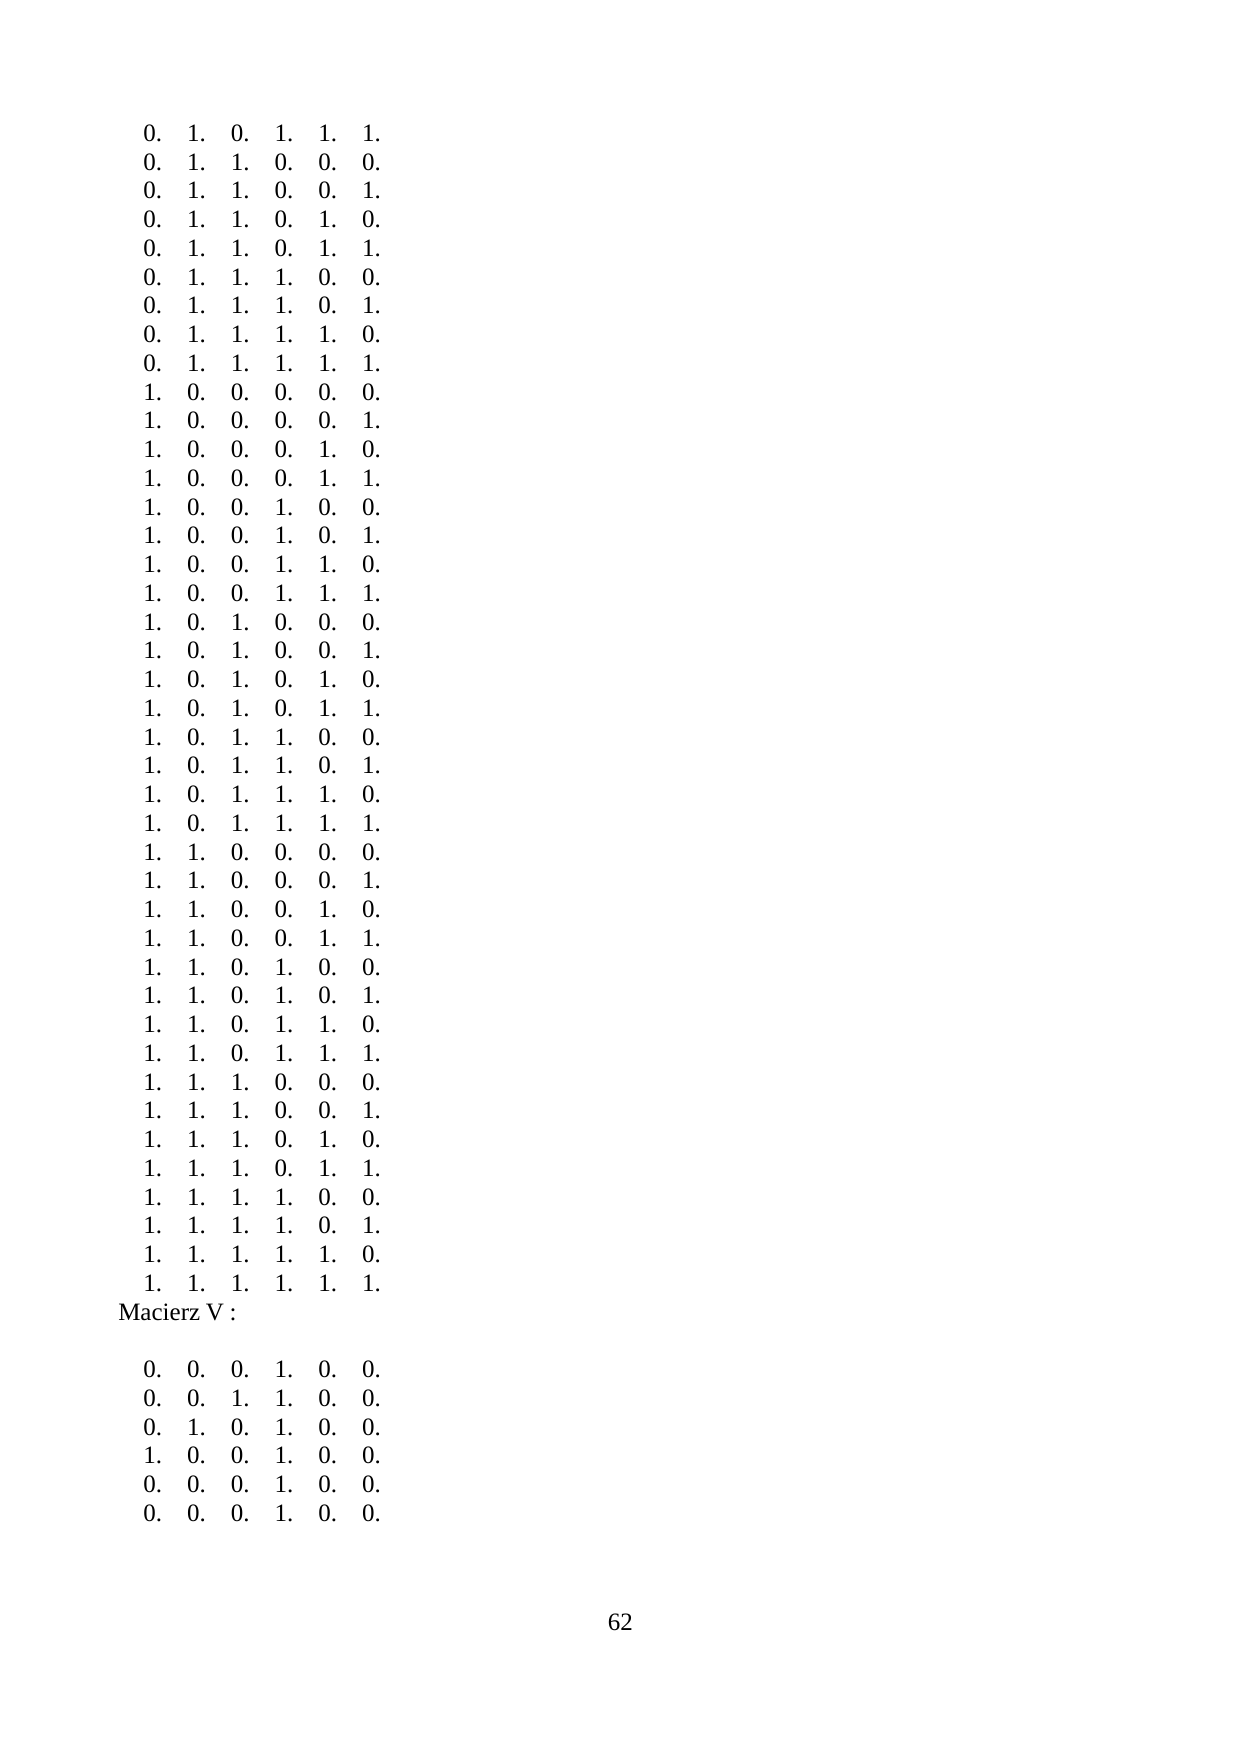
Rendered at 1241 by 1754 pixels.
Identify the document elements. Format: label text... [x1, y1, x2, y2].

text 1. 0. 1. 0. 0. 1. [118, 636, 1122, 664]
text 0. 1. 1. 1. 1. 1. [118, 348, 1122, 377]
text 1. 0. 0. 1. 1. 1. [118, 578, 1122, 607]
text 1. 0. 1. 1. 0. 0. [118, 722, 1122, 751]
text 1. 0. 0. 0. 1. 1. [118, 463, 1122, 492]
text 1. 1. 0. 1. 0. 0. [118, 952, 1122, 981]
text 1. 1. 1. 1. 1. 1. [118, 1268, 1122, 1297]
text 1. 0. 0. 1. 1. 0. [118, 549, 1122, 578]
text 1. 1. 1. 1. 0. 0. [118, 1182, 1122, 1211]
text Macierz V : [118, 1297, 1122, 1326]
text 1. 0. 0. 1. 0. 0. [118, 492, 1122, 521]
text 0. 1. 0. 1. 0. 0. [118, 1412, 1122, 1441]
text 1. 1. 1. 0. 0. 0. [118, 1067, 1122, 1096]
text 0. 1. 0. 1. 1. 1. [118, 118, 1122, 147]
text 1. 0. 0. 1. 0. 0. [118, 1441, 1122, 1469]
text 1. 0. 0. 1. 0. 1. [118, 521, 1122, 549]
text 1. 1. 1. 1. 1. 0. [118, 1239, 1122, 1268]
text 1. 1. 0. 1. 0. 1. [118, 981, 1122, 1009]
text 0. 1. 1. 0. 0. 0. [118, 147, 1122, 176]
text 1. 0. 0. 0. 1. 0. [118, 434, 1122, 463]
text 1. 0. 1. 1. 0. 1. [118, 751, 1122, 779]
text 0. 0. 1. 1. 0. 0. [118, 1383, 1122, 1412]
text 0. 1. 1. 0. 1. 1. [118, 233, 1122, 262]
text 1. 1. 0. 1. 1. 0. [118, 1009, 1122, 1038]
text 1. 0. 1. 0. 0. 0. [118, 607, 1122, 636]
text 1. 1. 1. 1. 0. 1. [118, 1211, 1122, 1239]
text 1. 1. 0. 0. 0. 0. [118, 837, 1122, 866]
text 1. 1. 0. 1. 1. 1. [118, 1038, 1122, 1067]
text 0. 1. 1. 1. 0. 1. [118, 291, 1122, 319]
text 1. 0. 1. 1. 1. 0. [118, 779, 1122, 808]
text 1. 1. 1. 0. 0. 1. [118, 1096, 1122, 1124]
text 0. 0. 0. 1. 0. 0. [118, 1498, 1122, 1527]
text 1. 0. 0. 0. 0. 1. [118, 406, 1122, 434]
text 1. 1. 1. 0. 1. 0. [118, 1124, 1122, 1153]
text 0. 1. 1. 0. 1. 0. [118, 204, 1122, 233]
text 0. 1. 1. 1. 1. 0. [118, 319, 1122, 348]
text 0. 0. 0. 1. 0. 0. [118, 1469, 1122, 1498]
text 1. 0. 1. 0. 1. 0. [118, 664, 1122, 693]
text 1. 1. 0. 0. 1. 1. [118, 923, 1122, 952]
text 1. 1. 0. 0. 0. 1. [118, 866, 1122, 894]
text 0. 1. 1. 0. 0. 1. [118, 176, 1122, 204]
text 0. 1. 1. 1. 0. 0. [118, 262, 1122, 291]
text 1. 0. 1. 1. 1. 1. [118, 808, 1122, 837]
text 1. 1. 0. 0. 1. 0. [118, 894, 1122, 923]
text 1. 0. 1. 0. 1. 1. [118, 693, 1122, 722]
text 1. 0. 0. 0. 0. 0. [118, 377, 1122, 406]
text 1. 1. 1. 0. 1. 1. [118, 1153, 1122, 1182]
text 0. 0. 0. 1. 0. 0. [118, 1354, 1122, 1383]
